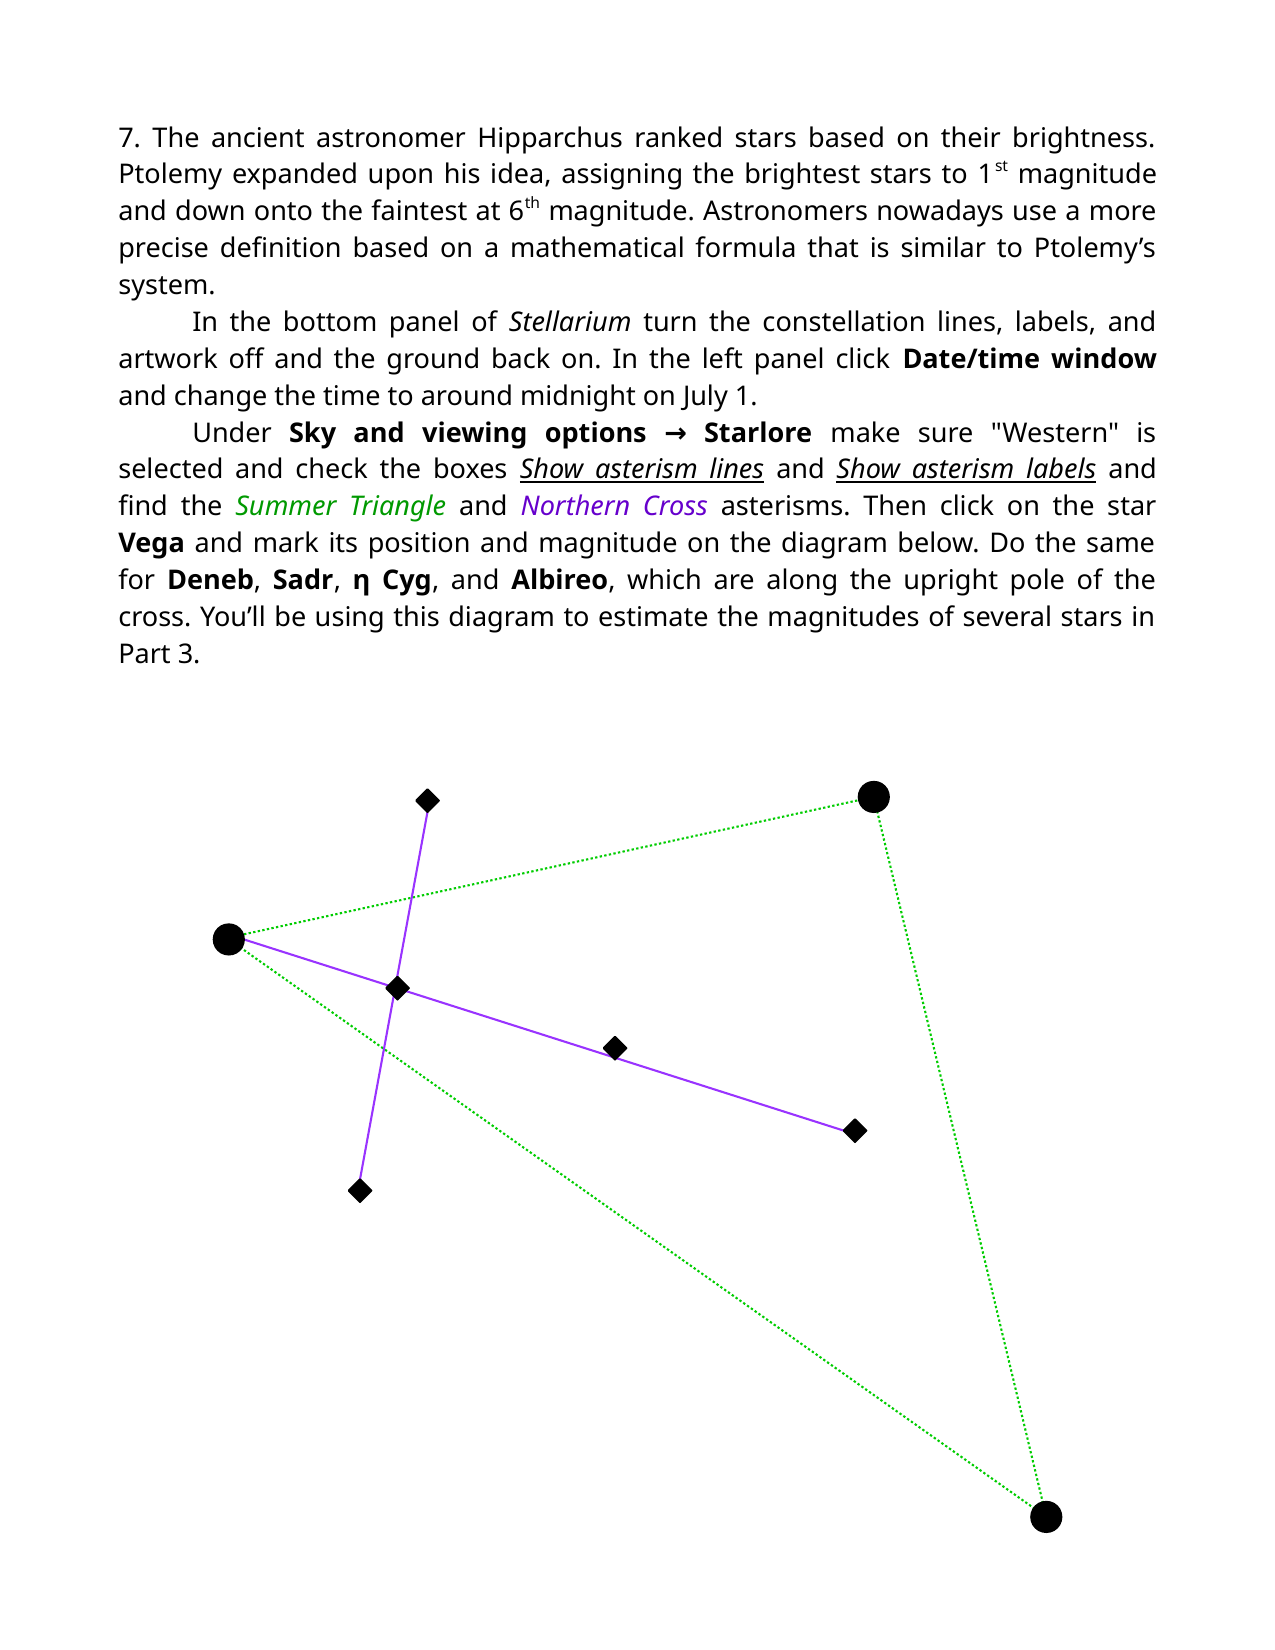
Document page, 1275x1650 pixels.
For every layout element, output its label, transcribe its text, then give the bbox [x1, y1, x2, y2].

text Under Sky and viewing options → Starlore make sure "Western" is selected and check the boxes Show asterism lines and Show asterism labels and find the Summer Triangle and Northern Cross asterisms. Then click on the star Vega and mark its position and magnitude on the diagram below. Do the same for Deneb, Sadr, η Cyg, and Albireo, which are along the upright pole of the cross. You’ll be using this diagram to estimate the magnitudes of several stars in Part 3. [118, 413, 1157, 671]
text In the bottom panel of Stellarium turn the constellation lines, labels, and artwork off and the ground back on. In the left panel click Date/time window and change the time to around midnight on July 1. [118, 302, 1157, 413]
text 7. The ancient astronomer Hipparchus ranked stars based on their brightness. Ptolemy expanded upon his idea, assigning the brightest stars to 1st magnitude and down onto the faintest at 6th magnitude. Astronomers nowadays use a more precise definition based on a mathematical formula that is similar to Ptolemy’s system. [118, 118, 1157, 302]
